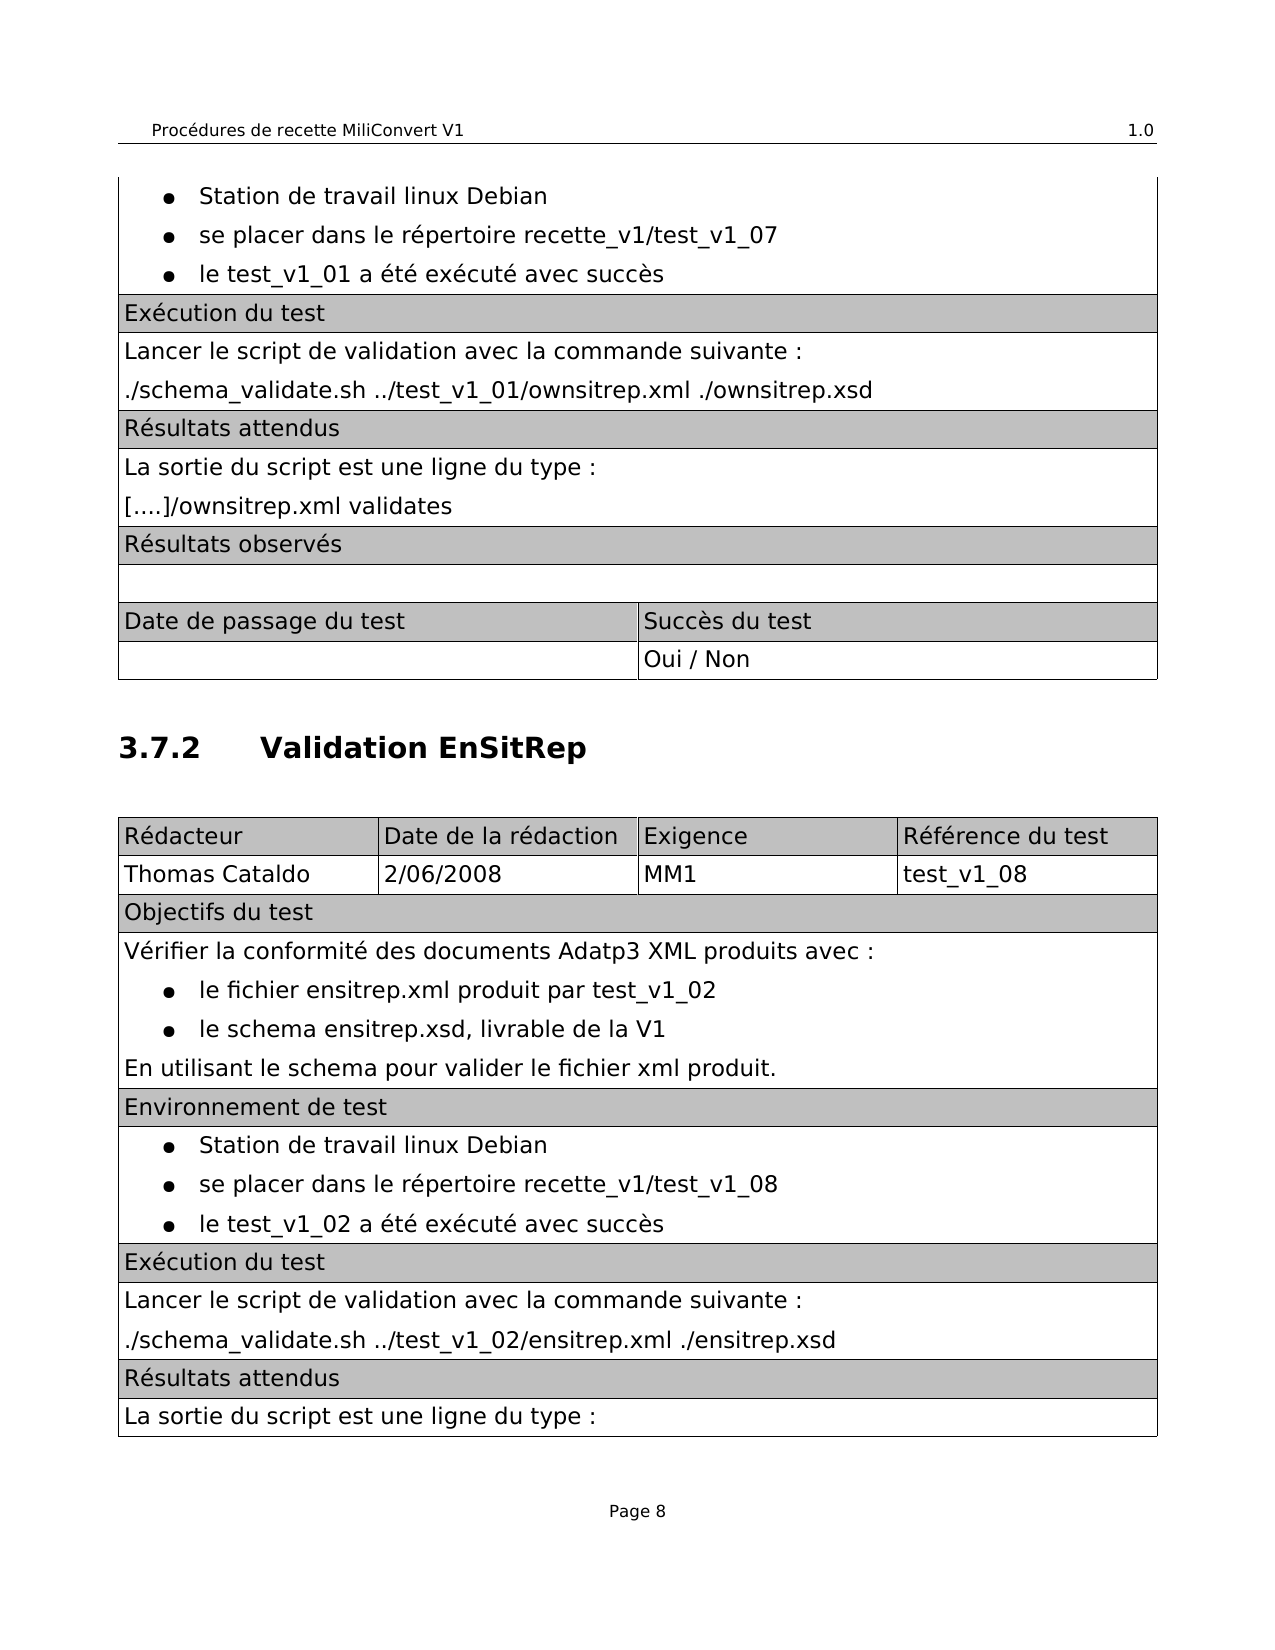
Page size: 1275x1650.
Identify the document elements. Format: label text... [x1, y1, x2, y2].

table_cell Oui / Non [639, 642, 1157, 679]
table_cell Exécution du test [119, 295, 1157, 332]
table_cell 2/06/2008 [379, 856, 637, 894]
table_cell La sortie du script est une ligne du type : [....]/ownsitrep.xml validates [119, 449, 1157, 526]
table_cell Thomas Cataldo [119, 856, 378, 894]
table_header Rédacteur [119, 818, 378, 855]
table_cell MM1 [639, 856, 897, 894]
subtitle Validation EnSitRep [118, 731, 1157, 765]
table_cell Environnement de test [119, 1089, 1157, 1126]
table_cell Station de travail linux Debian se placer dans le répertoire recette_v1/test_v1_07 le test_v1_01 a été exécuté avec succès [119, 177, 1157, 294]
table_header Référence du test [898, 818, 1157, 855]
table_cell Exécution du test [119, 1244, 1157, 1282]
table_cell Lancer le script de validation avec la commande suivante : ./schema_validate.sh ../test_v1_01/ownsitrep.xml ./ownsitrep.xsd [119, 333, 1157, 410]
table_cell [119, 642, 637, 679]
table_cell Lancer le script de validation avec la commande suivante : ./schema_validate.sh ../test_v1_02/ensitrep.xml ./ensitrep.xsd [119, 1283, 1157, 1359]
table_header Exigence [639, 818, 897, 855]
table_cell Résultats observés [119, 527, 1157, 564]
table_cell Station de travail linux Debian se placer dans le répertoire recette_v1/test_v1_08 le test_v1_02 a été exécuté avec succès [119, 1127, 1157, 1243]
table_cell Objectifs du test [119, 895, 1157, 932]
table_cell Résultats attendus [119, 411, 1157, 448]
table_cell La sortie du script est une ligne du type : [119, 1399, 1157, 1436]
table_cell [119, 565, 1157, 602]
table_cell Résultats attendus [119, 1360, 1157, 1398]
table_cell test_v1_08 [898, 856, 1157, 894]
table_cell Date de passage du test [119, 603, 637, 641]
table_cell Vérifier la conformité des documents Adatp3 XML produits avec : le fichier ensitrep.xml produit par test_v1_02 le schema ensitrep.xsd, livrable de la V1 En utilisant le schema pour valider le fichier xml produit. [119, 933, 1157, 1088]
table_header Date de la rédaction [379, 818, 637, 855]
table_cell Succès du test [639, 603, 1157, 641]
